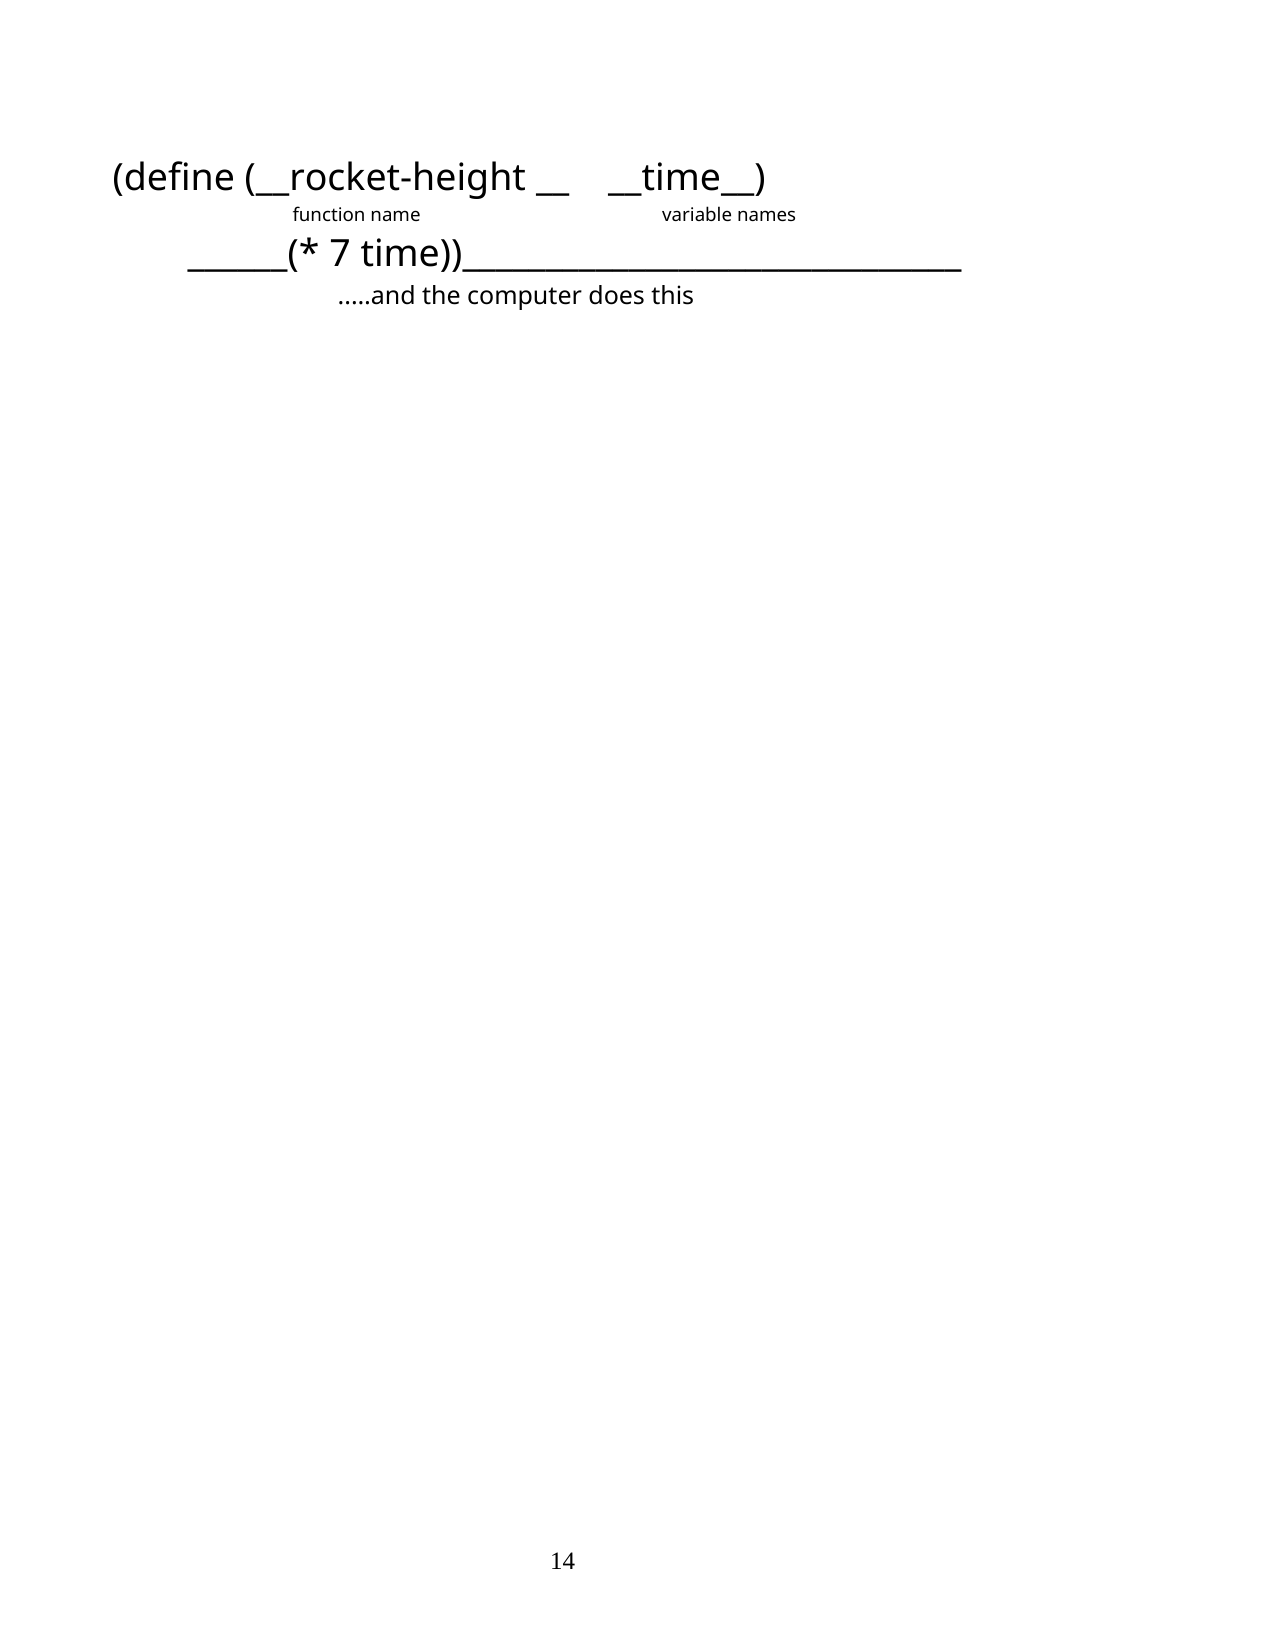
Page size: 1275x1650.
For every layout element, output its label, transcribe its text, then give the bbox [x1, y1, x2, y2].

text (define (__rocket-height __ __time__) [112, 150, 1162, 201]
text ______(* 7 time))______________________________ [112, 227, 1162, 278]
text function name variable names [112, 201, 1162, 227]
text ..…and the computer does this [112, 278, 1162, 312]
